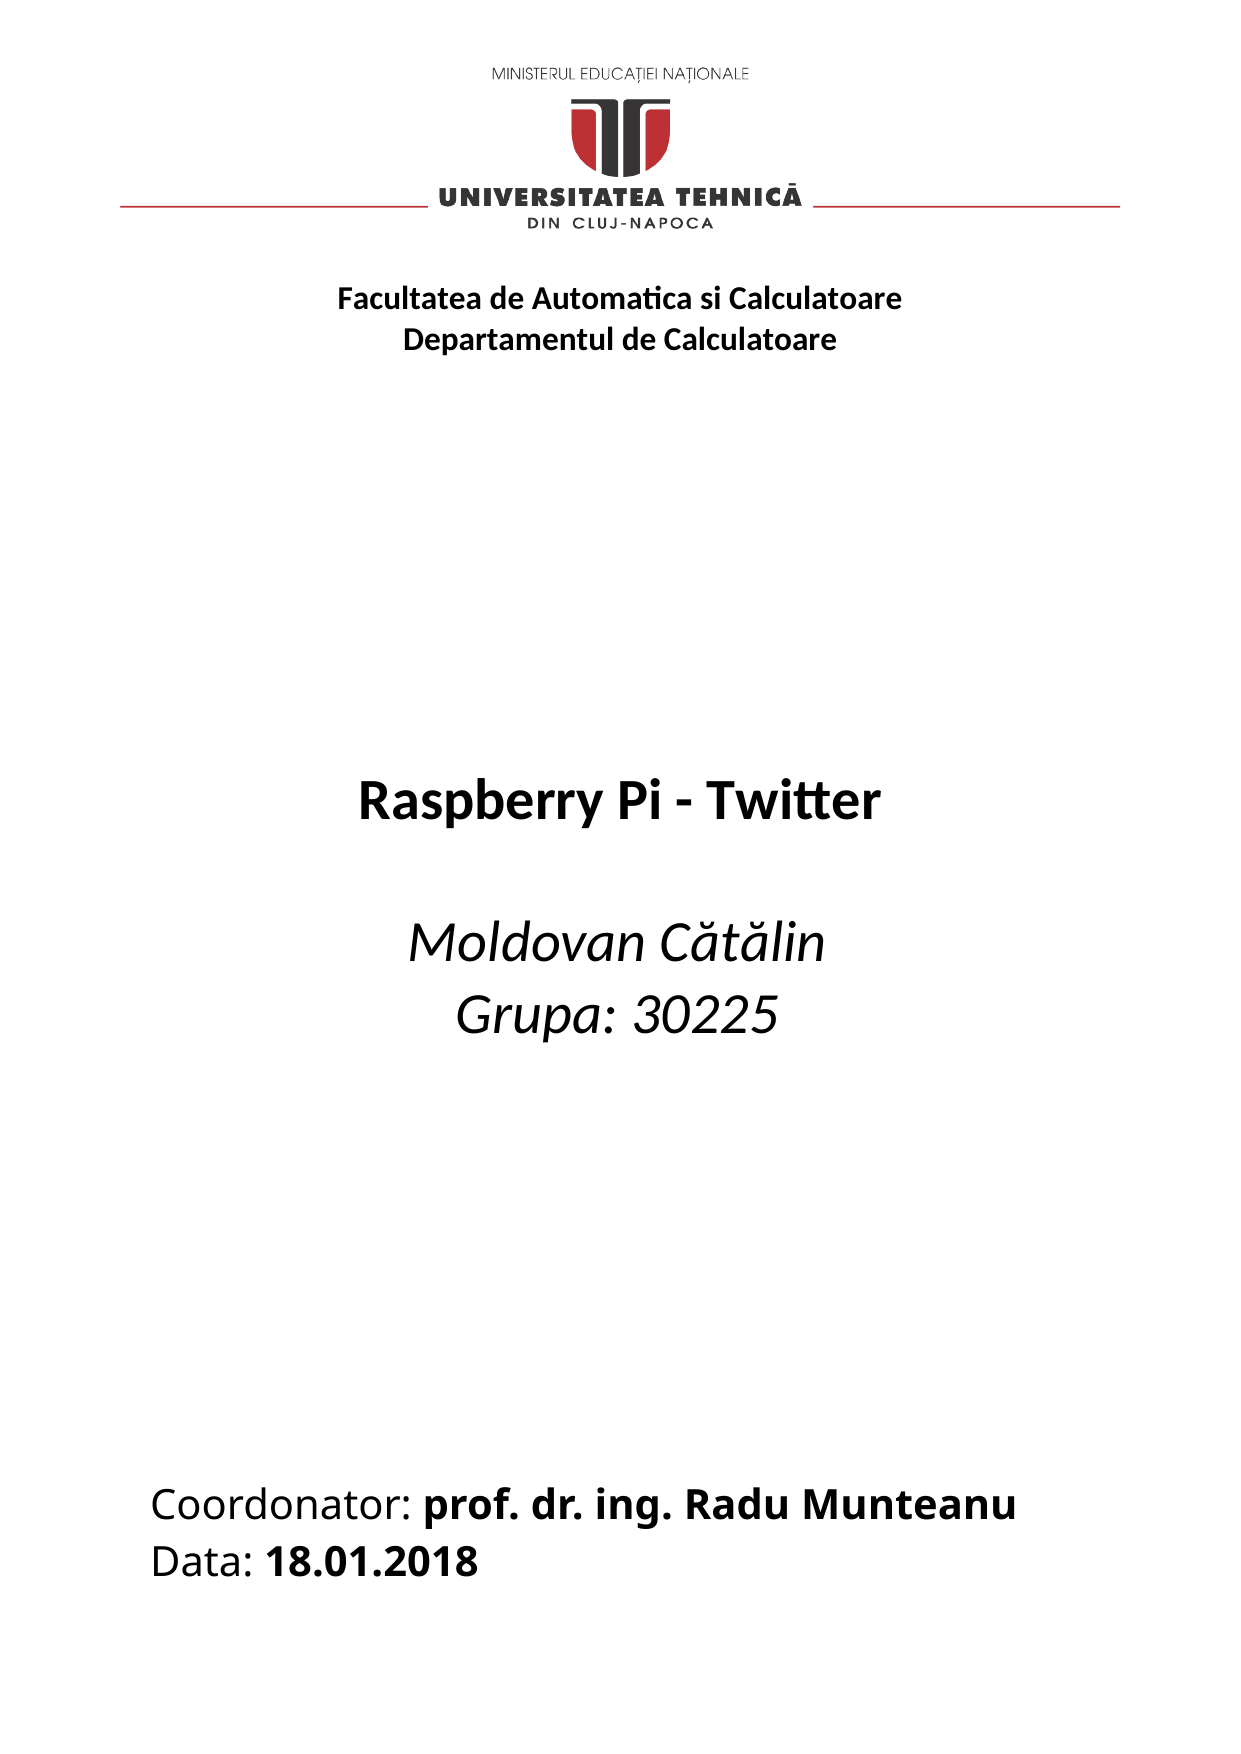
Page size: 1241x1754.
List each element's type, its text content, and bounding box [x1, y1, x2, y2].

text Data: 18.01.2018 [150, 1532, 1090, 1589]
text Moldovan Cătălin [150, 905, 1090, 976]
text Grupa: 30225 [150, 976, 1090, 1048]
text Raspberry Pi - Twitter [150, 763, 1090, 834]
text Departamentul de Calculatoare [150, 318, 1090, 358]
text Facultatea de Automatica si Calculatoare [150, 277, 1090, 318]
text Coordonator: prof. dr. ing. Radu Munteanu [150, 1475, 1090, 1532]
